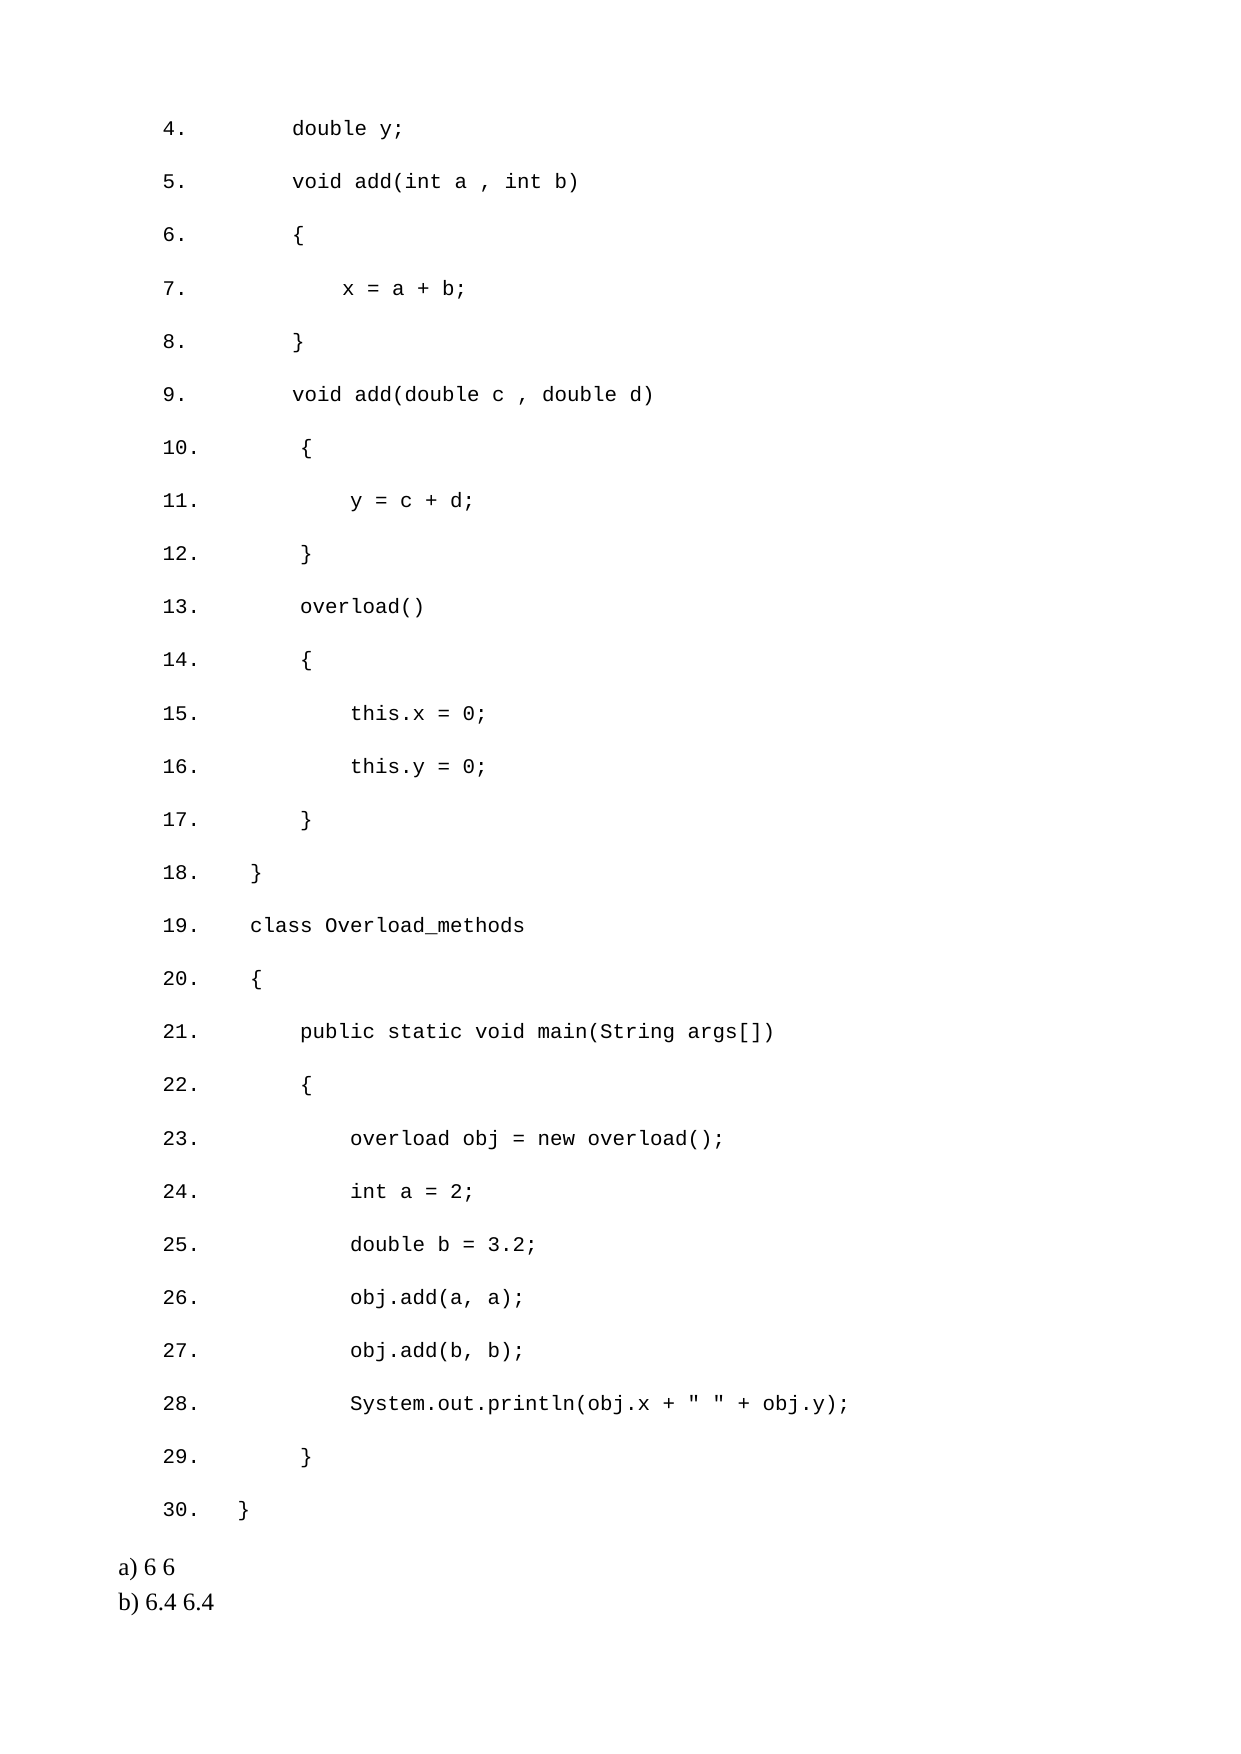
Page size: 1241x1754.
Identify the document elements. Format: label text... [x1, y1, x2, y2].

list this.y = 0; [162, 756, 1122, 779]
list class Overload_methods [162, 915, 1122, 939]
list overload() [162, 596, 1122, 620]
list } [162, 809, 1122, 832]
list { [162, 649, 1122, 673]
list void add(int a , int b) [162, 171, 1122, 195]
list y = c + d; [162, 490, 1122, 514]
list } [162, 862, 1122, 886]
list public static void main(String args[]) [162, 1021, 1122, 1045]
list } [162, 331, 1122, 354]
list } [162, 1499, 1122, 1523]
list overload obj = new overload(); [162, 1127, 1122, 1151]
list System.out.println(obj.x + " " + obj.y); [162, 1393, 1122, 1417]
list obj.add(b, b); [162, 1340, 1122, 1364]
list this.x = 0; [162, 702, 1122, 726]
list { [162, 1074, 1122, 1098]
list int a = 2; [162, 1181, 1122, 1204]
list { [162, 224, 1122, 248]
list { [162, 437, 1122, 461]
list } [162, 543, 1122, 567]
list { [162, 968, 1122, 992]
list double b = 3.2; [162, 1234, 1122, 1257]
list x = a + b; [162, 277, 1122, 301]
list double y; [162, 118, 1122, 142]
text a) 6 6 b) 6.4 6.4 [118, 1552, 1122, 1616]
list void add(double c , double d) [162, 384, 1122, 407]
list } [162, 1446, 1122, 1470]
list obj.add(a, a); [162, 1287, 1122, 1311]
